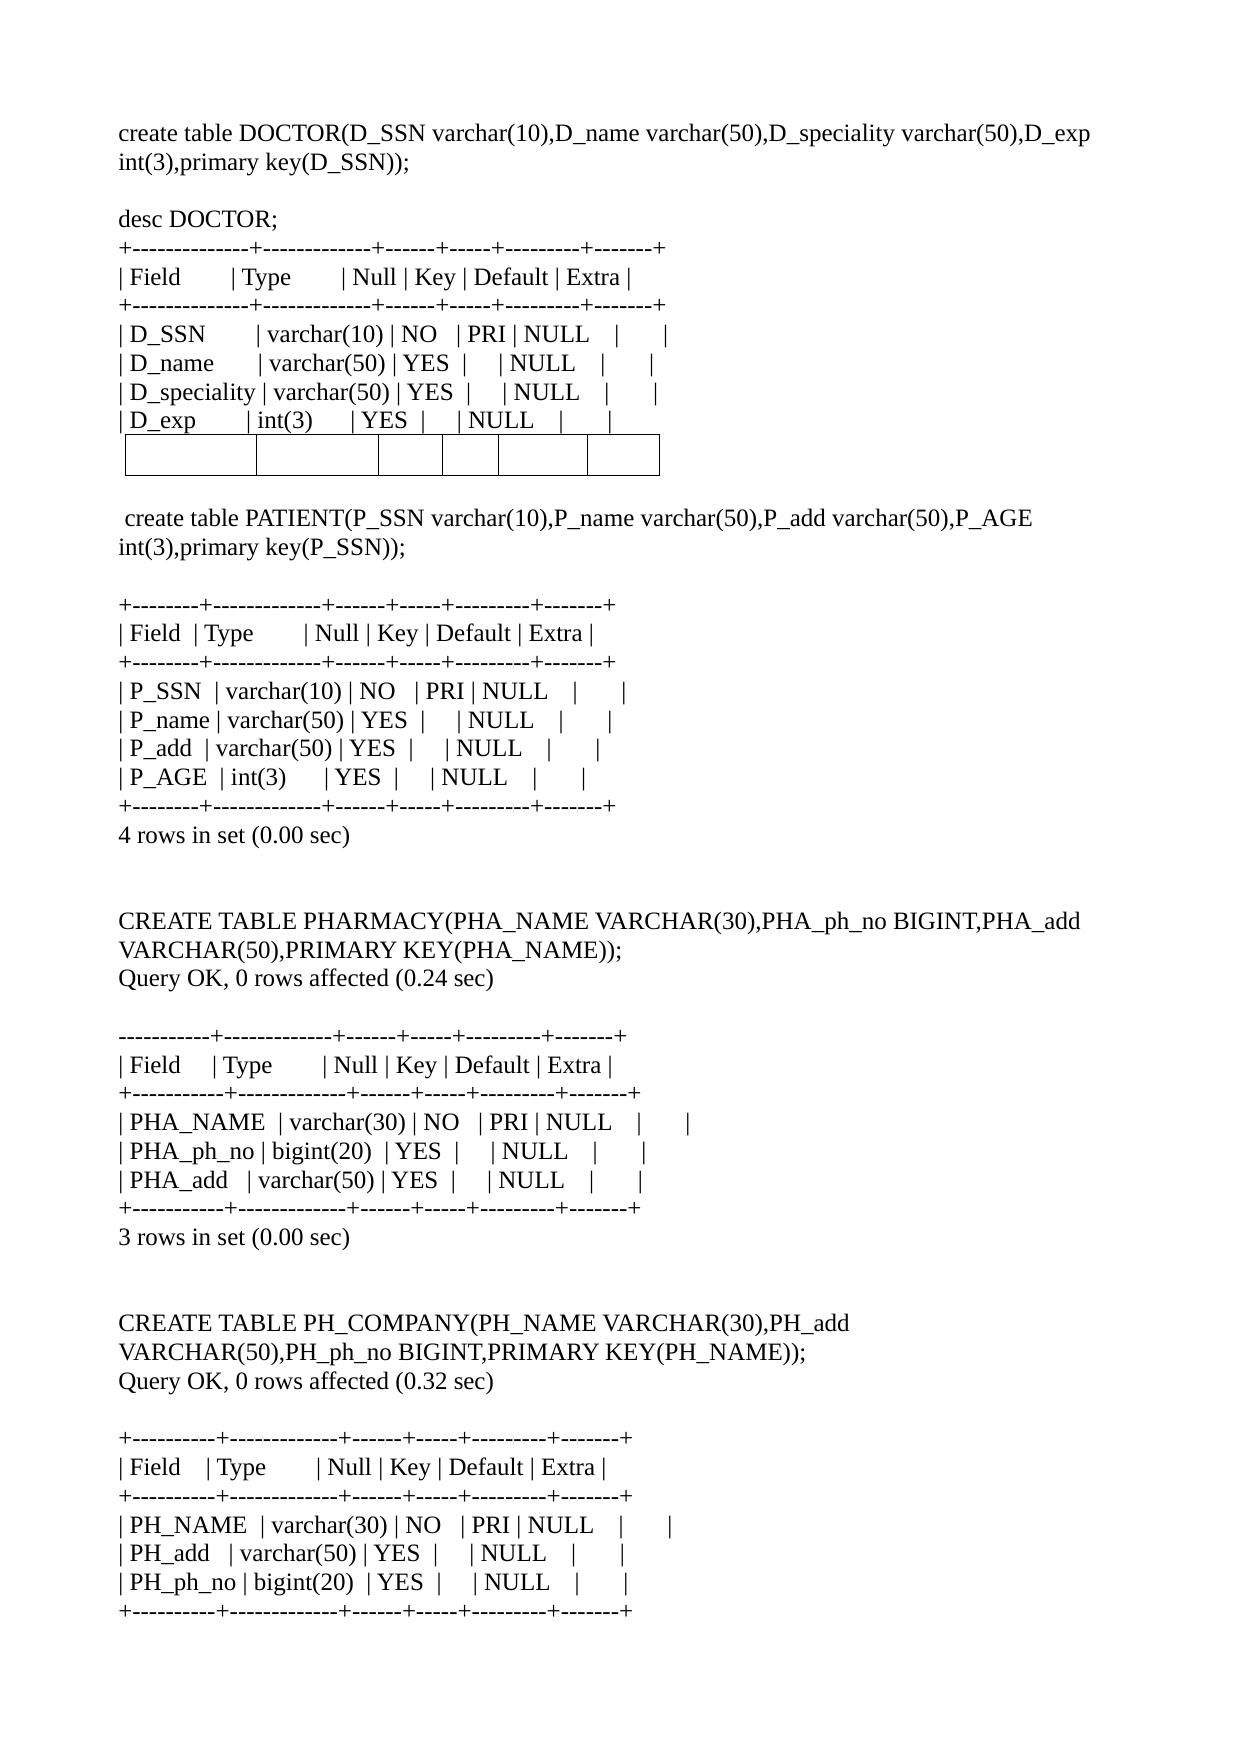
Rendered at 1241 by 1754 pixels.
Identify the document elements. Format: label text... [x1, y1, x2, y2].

text | P_SSN | varchar(10) | NO | PRI | NULL | | [118, 676, 1122, 705]
text +--------------+-------------+------+-----+---------+-------+ [118, 291, 1122, 319]
text +--------+-------------+------+-----+---------+-------+ [118, 647, 1122, 676]
text +----------+-------------+------+-----+---------+-------+ [118, 1481, 1122, 1510]
text CREATE TABLE PHARMACY(PHA_NAME VARCHAR(30),PHA_ph_no BIGINT,PHA_add VARCHAR(50),PRIMARY KEY(PHA_NAME)); [118, 906, 1122, 963]
table_header [257, 435, 378, 475]
text | PH_add | varchar(50) | YES | | NULL | | [118, 1538, 1122, 1567]
text | D_name | varchar(50) | YES | | NULL | | [118, 348, 1122, 377]
text +-----------+-------------+------+-----+---------+-------+ [118, 1193, 1122, 1222]
text | PH_NAME | varchar(30) | NO | PRI | NULL | | [118, 1510, 1122, 1538]
text create table DOCTOR(D_SSN varchar(10),D_name varchar(50),D_speciality varchar(50),D_exp int(3),primary key(D_SSN)); [118, 118, 1122, 176]
text desc DOCTOR; [118, 204, 1122, 233]
table_header [443, 435, 498, 475]
text Query OK, 0 rows affected (0.32 sec) [118, 1366, 1122, 1395]
text 3 rows in set (0.00 sec) [118, 1222, 1122, 1251]
text +----------+-------------+------+-----+---------+-------+ [118, 1423, 1122, 1452]
table_header [499, 435, 587, 475]
text | D_speciality | varchar(50) | YES | | NULL | | [118, 377, 1122, 406]
text | PHA_add | varchar(50) | YES | | NULL | | [118, 1165, 1122, 1193]
text | Field | Type | Null | Key | Default | Extra | [118, 1050, 1122, 1078]
text +----------+-------------+------+-----+---------+-------+ [118, 1596, 1122, 1625]
text +--------+-------------+------+-----+---------+-------+ [118, 590, 1122, 618]
text +--------+-------------+------+-----+---------+-------+ [118, 791, 1122, 820]
text | P_AGE | int(3) | YES | | NULL | | [118, 762, 1122, 791]
text +-----------+-------------+------+-----+---------+-------+ [118, 1078, 1122, 1107]
text Query OK, 0 rows affected (0.24 sec) [118, 963, 1122, 992]
text -----------+-------------+------+-----+---------+-------+ [118, 1021, 1122, 1050]
text | D_exp | int(3) | YES | | NULL | | [118, 406, 1122, 434]
text | PHA_ph_no | bigint(20) | YES | | NULL | | [118, 1136, 1122, 1165]
text | P_add | varchar(50) | YES | | NULL | | [118, 733, 1122, 762]
text | PHA_NAME | varchar(30) | NO | PRI | NULL | | [118, 1107, 1122, 1136]
text | Field | Type | Null | Key | Default | Extra | [118, 262, 1122, 291]
text | Field | Type | Null | Key | Default | Extra | [118, 1452, 1122, 1481]
table_header [379, 435, 442, 475]
text | PH_ph_no | bigint(20) | YES | | NULL | | [118, 1567, 1122, 1596]
text | Field | Type | Null | Key | Default | Extra | [118, 618, 1122, 647]
text create table PATIENT(P_SSN varchar(10),P_name varchar(50),P_add varchar(50),P_AGE int(3),primary key(P_SSN)); [118, 503, 1122, 561]
text | D_SSN | varchar(10) | NO | PRI | NULL | | [118, 319, 1122, 348]
table_header [126, 435, 256, 475]
text +--------------+-------------+------+-----+---------+-------+ [118, 233, 1122, 262]
text | P_name | varchar(50) | YES | | NULL | | [118, 705, 1122, 733]
table_header [588, 435, 659, 475]
text 4 rows in set (0.00 sec) [118, 820, 1122, 848]
text CREATE TABLE PH_COMPANY(PH_NAME VARCHAR(30),PH_add VARCHAR(50),PH_ph_no BIGINT,PRIMARY KEY(PH_NAME)); [118, 1308, 1122, 1366]
